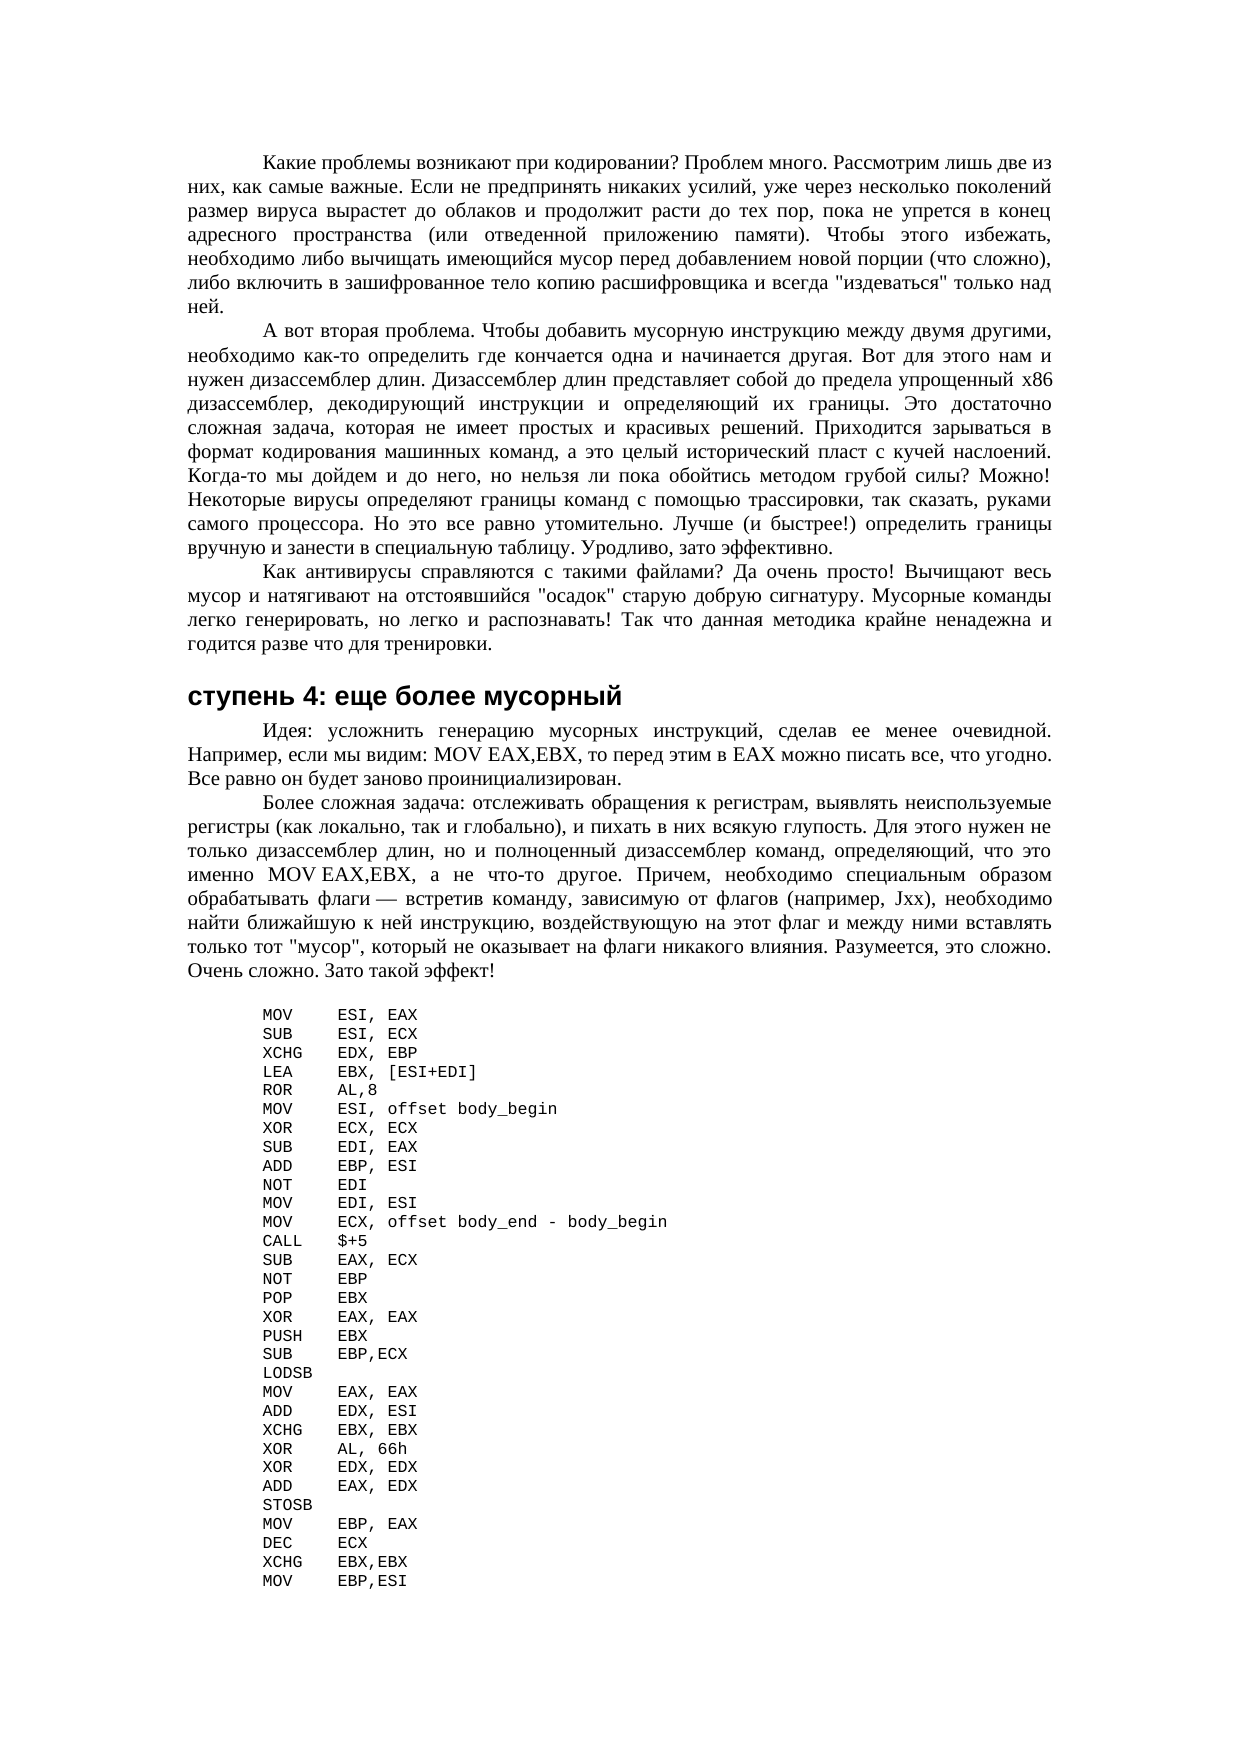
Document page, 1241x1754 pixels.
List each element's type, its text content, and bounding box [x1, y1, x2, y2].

text MOV ESI, offset body_begin [187, 1101, 1053, 1120]
text SUB ESI, ECX [187, 1025, 1053, 1044]
text SUB EAX, ECX [187, 1252, 1053, 1271]
text XCHG EBX,EBX [187, 1553, 1053, 1572]
text ADD EAX, EDX [187, 1478, 1053, 1497]
text SUB EBP,ECX [187, 1346, 1053, 1365]
text DEC ECX [187, 1534, 1053, 1553]
text MOV EDI, ESI [187, 1195, 1053, 1214]
text Идея: усложнить генерацию мусорных инструкций, сделав ее менее очевидной. Например, если мы видим: MOV EAX,EBX, то перед этим в EAX можно писать все, что угодно. Все равно он будет заново проинициализирован. [187, 718, 1053, 790]
text LODSB [187, 1365, 1053, 1384]
text MOV ECX, offset body_end - body_begin [187, 1214, 1053, 1233]
text Более сложная задача: отслеживать обращения к регистрам, выявлять неиспользуемые регистры (как локально, так и глобально), и пихать в них всякую глупость. Для этого нужен не только дизассемблер длин, но и полноценный дизассемблер команд, определяющий, что это именно MOV EAX,EBX, а не что-то другое. Причем, необходимо специальным образом обрабатывать флаги — встретив команду, зависимую от флагов (например, Jxx), необходимо найти ближайшую к ней инструкцию, воздействующую на этот флаг и между ними вставлять только тот "мусор", который не оказывает на флаги никакого влияния. Разумеется, это сложно. Очень сложно. Зато такой эффект! [187, 790, 1053, 982]
text POP EBX [187, 1289, 1053, 1308]
text А вот вторая проблема. Чтобы добавить мусорную инструкцию между двумя другими, необходимо как-то определить где кончается одна и начинается другая. Вот для этого нам и нужен дизассемблер длин. Дизассемблер длин представляет собой до предела упрощенный x86 дизассемблер, декодирующий инструкции и определяющий их границы. Это достаточно сложная задача, которая не имеет простых и красивых решений. Приходится зарываться в формат кодирования машинных команд, а это целый исторический пласт с кучей наслоений. Когда-то мы дойдем и до него, но нельзя ли пока обойтись методом грубой силы? Можно! Некоторые вирусы определяют границы команд с помощью трассировки, так сказать, руками самого процессора. Но это все равно утомительно. Лучше (и быстрее!) определить границы вручную и занести в специальную таблицу. Уродливо, зато эффективно. [187, 318, 1053, 559]
text XCHG EBX, EBX [187, 1421, 1053, 1440]
text SUB EDI, EAX [187, 1138, 1053, 1157]
text LEA EBX, [ESI+EDI] [187, 1063, 1053, 1082]
text XOR ECX, ECX [187, 1120, 1053, 1138]
text XCHG EDX, EBP [187, 1044, 1053, 1063]
text Как антивирусы справляются с такими файлами? Да очень просто! Вычищают весь мусор и натягивают на отстоявшийся "осадок" старую добрую сигнатуру. Мусорные команды легко генерировать, но легко и распознавать! Так что данная методика крайне ненадежна и годится разве что для тренировки. [187, 559, 1053, 655]
text MOV EBP,ESI [187, 1572, 1053, 1591]
text ADD EDX, ESI [187, 1402, 1053, 1421]
text ROR AL,8 [187, 1082, 1053, 1101]
text ADD EBP, ESI [187, 1157, 1053, 1176]
text XOR AL, 66h [187, 1440, 1053, 1459]
text MOV EBP, EAX [187, 1516, 1053, 1534]
text XOR EDX, EDX [187, 1459, 1053, 1478]
subtitle ступень 4: еще более мусорный [187, 680, 1053, 712]
text MOV EAX, EAX [187, 1384, 1053, 1402]
text NOT EDI [187, 1176, 1053, 1195]
text CALL $+5 [187, 1233, 1053, 1252]
text STOSB [187, 1497, 1053, 1516]
text PUSH EBX [187, 1327, 1053, 1346]
text NOT EBP [187, 1271, 1053, 1289]
text Какие проблемы возникают при кодировании? Проблем много. Рассмотрим лишь две из них, как самые важные. Если не предпринять никаких усилий, уже через несколько поколений размер вируса вырастет до облаков и продолжит расти до тех пор, пока не упрется в конец адресного пространства (или отведенной приложению памяти). Чтобы этого избежать, необходимо либо вычищать имеющийся мусор перед добавлением новой порции (что сложно), либо включить в зашифрованное тело копию расшифровщика и всегда "издеваться" только над ней. [187, 150, 1053, 318]
text XOR EAX, EAX [187, 1308, 1053, 1327]
text MOV ESI, EAX [187, 1007, 1053, 1025]
